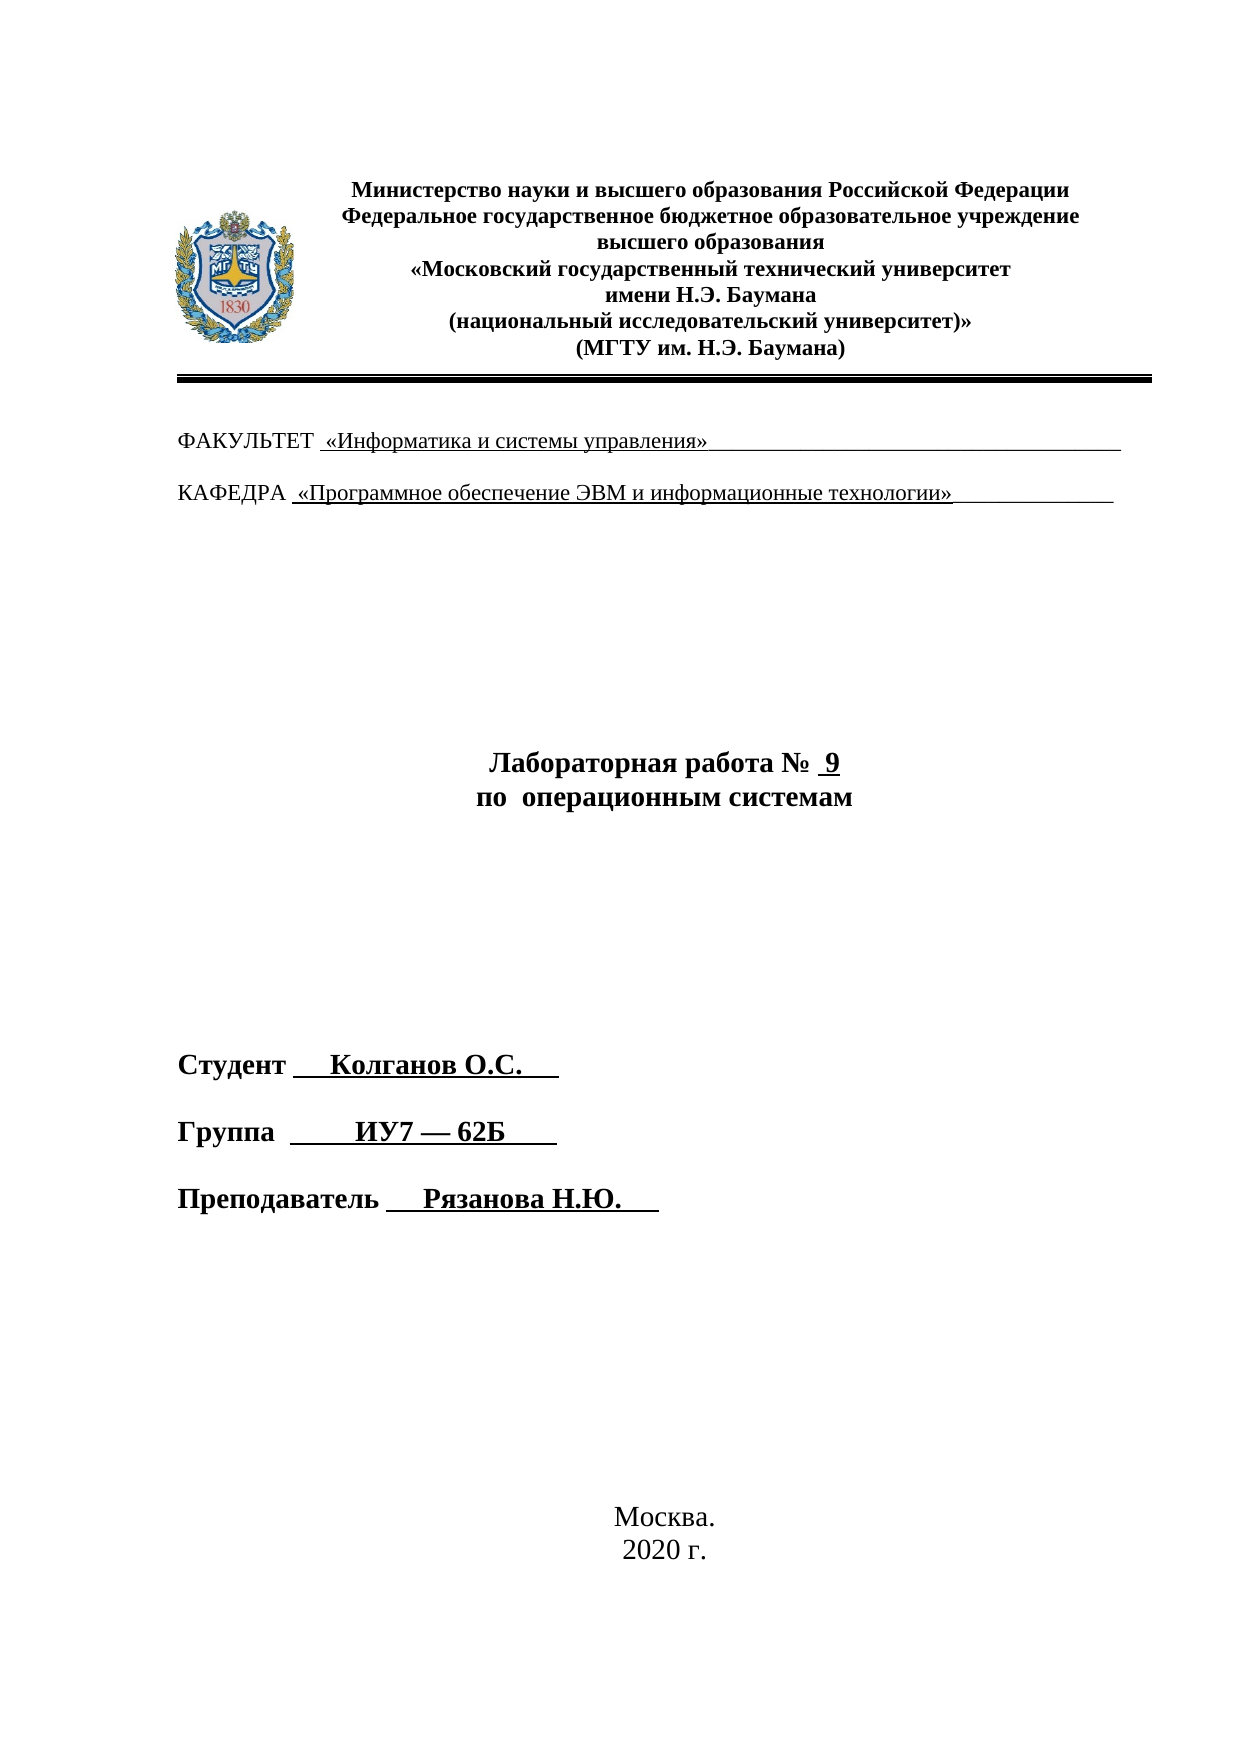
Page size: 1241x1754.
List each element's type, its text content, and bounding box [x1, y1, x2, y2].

table_header [166, 176, 310, 360]
text Москва. [177, 1499, 1152, 1532]
text ФАКУЛЬТЕТ «Информатика и системы управления»____________________________________ [177, 427, 1152, 453]
picture [175, 210, 296, 346]
table_header [1122, 846, 1163, 1312]
text КАФЕДРА «Программное обеспечение ЭВМ и информационные технологии»______________ [177, 479, 1152, 506]
table_header Студент Колганов О.С. Группа ИУ7 — 62Б Преподаватель Рязанова Н.Ю. [166, 846, 1122, 1312]
text Лабораторная работа № 9 [177, 745, 1152, 779]
table_header Министерство науки и высшего образования Российской Федерации Федеральное государственное бюджетное образовательное учреждение высшего образования «Московский государственный технический университет имени Н.Э. Баумана (национальный исследовательский университет)» (МГТУ им. Н.Э. Баумана) [310, 176, 1111, 360]
text по операционным системам [177, 779, 1152, 812]
text 2020 г. [177, 1532, 1152, 1566]
